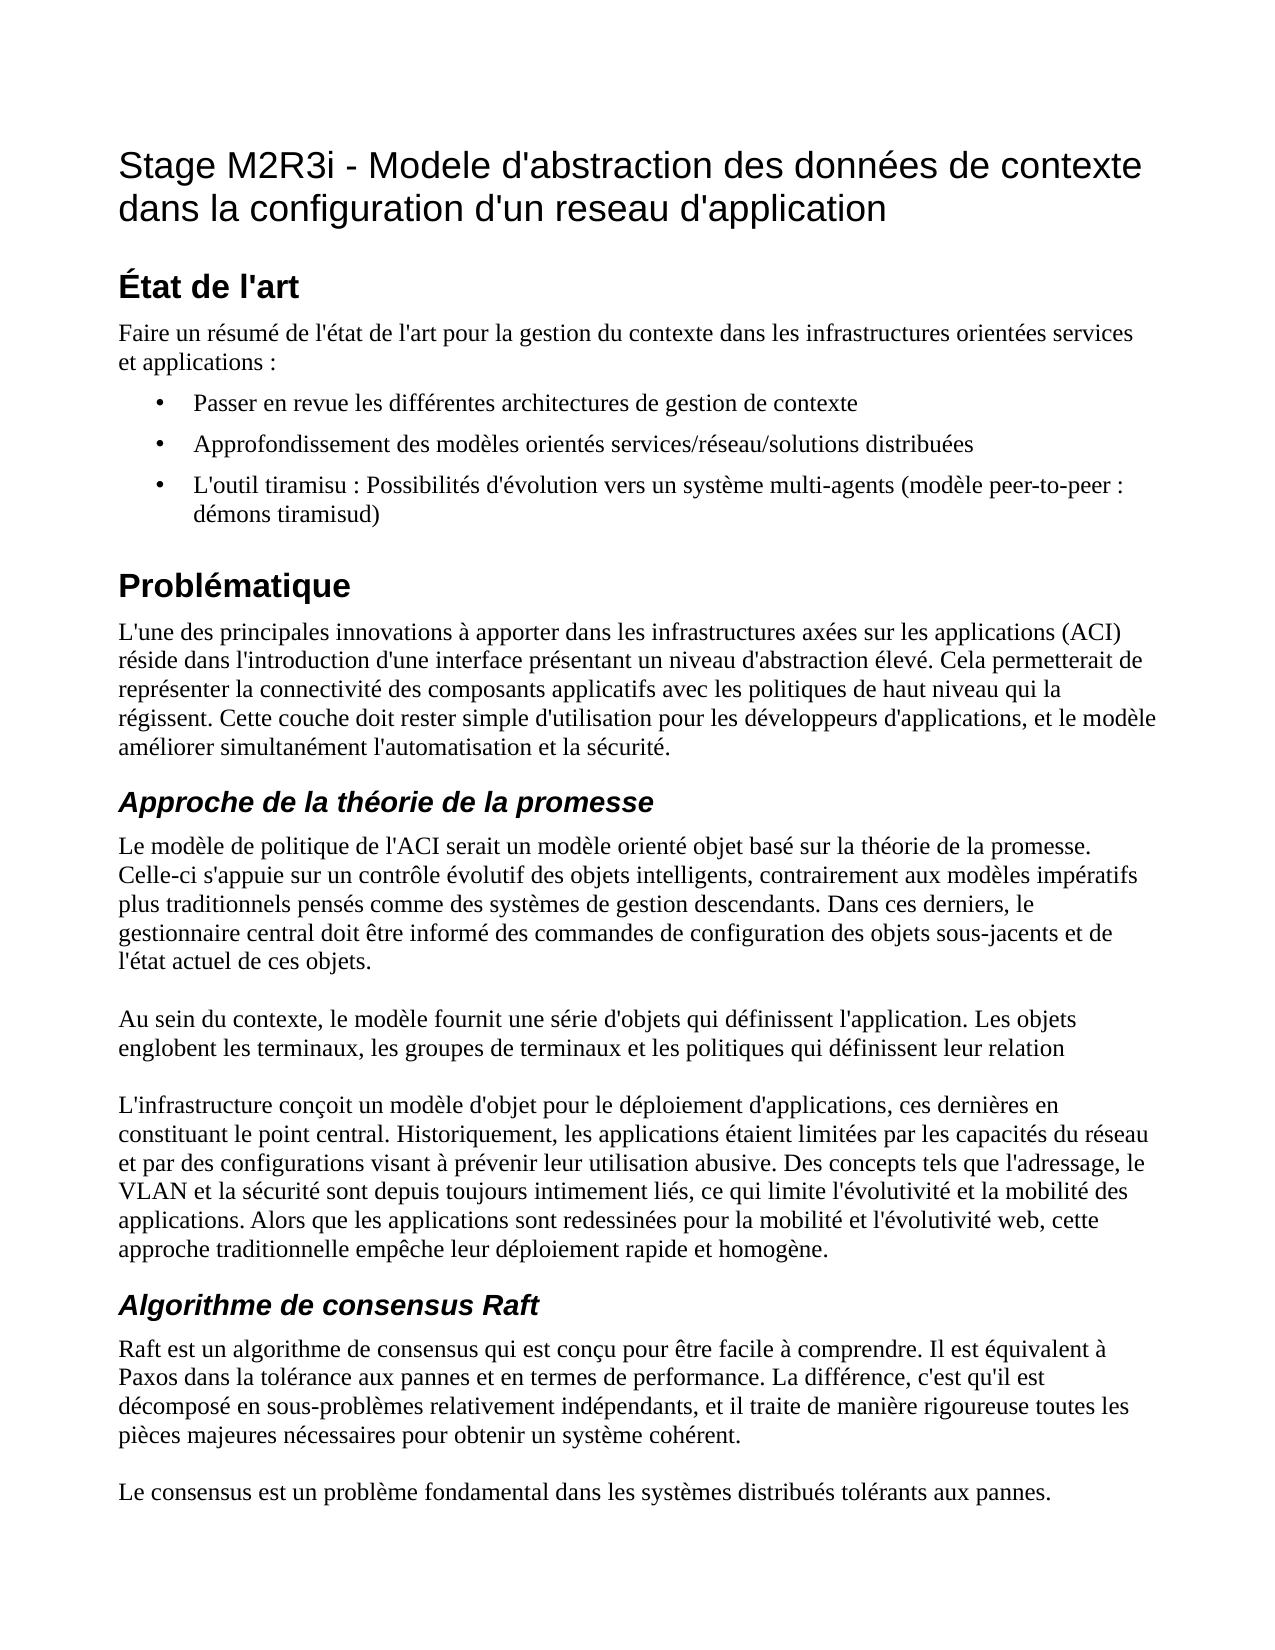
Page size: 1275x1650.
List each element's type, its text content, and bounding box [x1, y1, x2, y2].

list Passer en revue les différentes architectures de gestion de contexte [156, 388, 1157, 417]
text Faire un résumé de l'état de l'art pour la gestion du contexte dans les infrastructures orientées services et applications : [118, 318, 1157, 376]
subtitle Algorithme de consensus Raft [118, 1288, 1157, 1321]
subtitle Stage M2R3i - Modele d'abstraction des données de contexte dans la configuration d'un reseau d'application [118, 143, 1157, 229]
text Le consensus est un problème fondamental dans les systèmes distribués tolérants aux pannes. [118, 1477, 1157, 1506]
list Approfondissement des modèles orientés services/réseau/solutions distribuées [156, 429, 1157, 458]
subtitle Approche de la théorie de la promesse [118, 785, 1157, 819]
text Le modèle de politique de l'ACI serait un modèle orienté objet basé sur la théorie de la promesse. Celle-ci s'appuie sur un contrôle évolutif des objets intelligents, contrairement aux modèles impératifs plus traditionnels pensés comme des systèmes de gestion descendants. Dans ces derniers, le gestionnaire central doit être informé des commandes de configuration des objets sous-jacents et de l'état actuel de ces objets. [118, 831, 1157, 975]
subtitle Problématique [118, 566, 1157, 604]
text L'une des principales innovations à apporter dans les infrastructures axées sur les applications (ACI) réside dans l'introduction d'une interface présentant un niveau d'abstraction élevé. Cela permetterait de représenter la connectivité des composants applicatifs avec les politiques de haut niveau qui la régissent. Cette couche doit rester simple d'utilisation pour les développeurs d'applications, et le modèle améliorer simultanément l'automatisation et la sécurité. [118, 617, 1157, 760]
text L'infrastructure conçoit un modèle d'objet pour le déploiement d'applications, ces dernières en constituant le point central. Historiquement, les applications étaient limitées par les capacités du réseau et par des configurations visant à prévenir leur utilisation abusive. Des concepts tels que l'adressage, le VLAN et la sécurité sont depuis toujours intimement liés, ce qui limite l'évolutivité et la mobilité des applications. Alors que les applications sont redessinées pour la mobilité et l'évolutivité web, cette approche traditionnelle empêche leur déploiement rapide et homogène. [118, 1090, 1157, 1263]
list L'outil tiramisu : Possibilités d'évolution vers un système multi-agents (modèle peer-to-peer : démons tiramisud) [156, 471, 1157, 528]
text Raft est un algorithme de consensus qui est conçu pour être facile à comprendre. Il est équivalent à Paxos dans la tolérance aux pannes et en termes de performance. La différence, c'est qu'il est décomposé en sous-problèmes relativement indépendants, et il traite de manière rigoureuse toutes les pièces majeures nécessaires pour obtenir un système cohérent. [118, 1334, 1157, 1449]
text Au sein du contexte, le modèle fournit une série d'objets qui définissent l'application. Les objets englobent les terminaux, les groupes de terminaux et les politiques qui définissent leur relation [118, 1004, 1157, 1061]
subtitle État de l'art [118, 267, 1157, 306]
